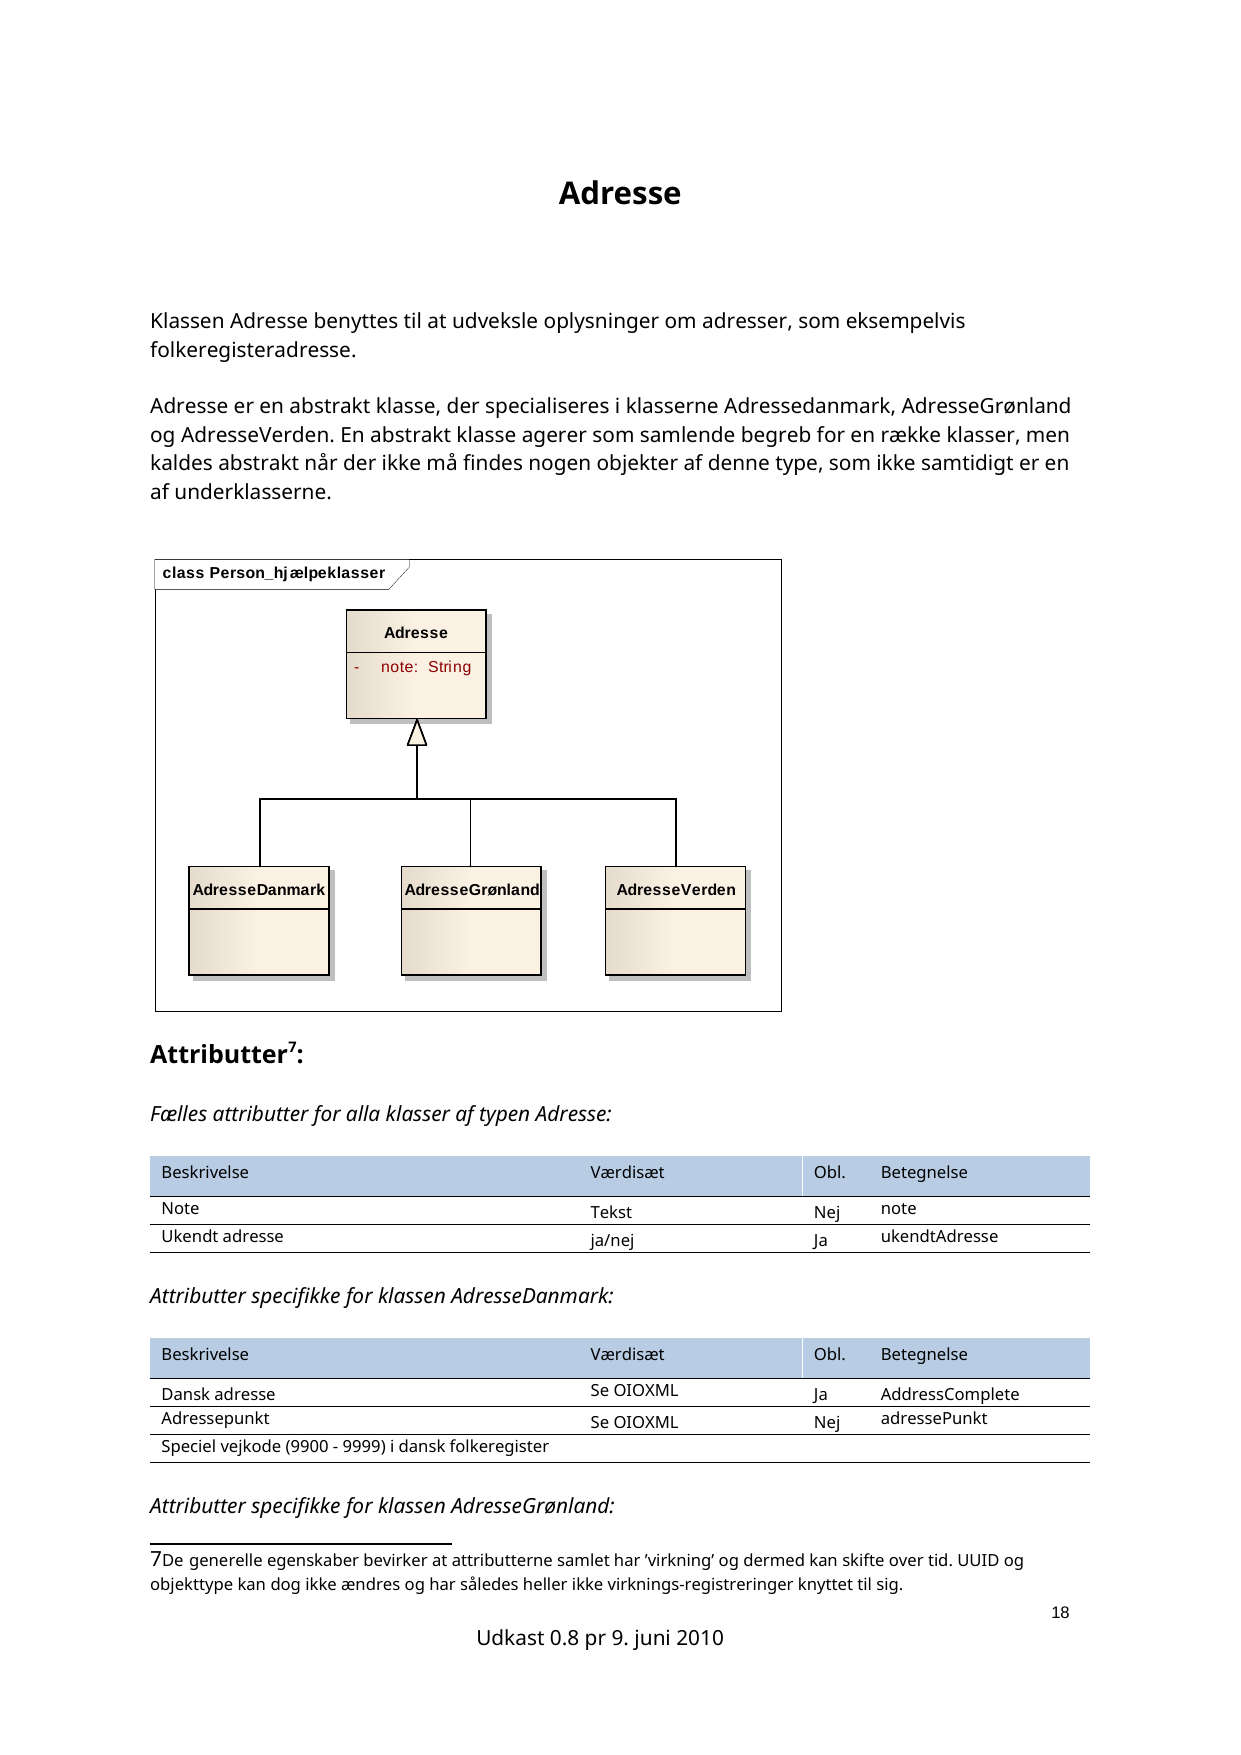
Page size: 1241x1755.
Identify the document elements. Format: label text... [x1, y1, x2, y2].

table_cell Nej [803, 1407, 869, 1434]
table_cell [869, 1435, 1090, 1462]
table_cell Se OIOXML [579, 1379, 802, 1406]
table_header Obl. [803, 1338, 869, 1378]
table_cell ja/nej [579, 1225, 802, 1252]
text Attributter specifikke for klassen AdresseDanmark: [150, 1281, 1090, 1310]
table_cell [579, 1435, 802, 1462]
table_cell Speciel vejkode (9900 - 9999) i dansk folkeregister [150, 1435, 579, 1462]
table_cell Ja [803, 1379, 869, 1406]
table_cell Ukendt adresse [150, 1225, 579, 1252]
table_header Obl. [803, 1156, 869, 1196]
table_cell adressePunkt [869, 1407, 1090, 1434]
table_cell Note [150, 1197, 579, 1224]
text De generelle egenskaber bevirker at attributterne samlet har ’virkning’ og dermed kan skifte over tid. UUID og objekttype kan dog ikke ændres og har således heller ikke virknings-registreringer knyttet til sig. [150, 1544, 1090, 1595]
table_header Beskrivelse [150, 1338, 579, 1378]
subtitle Attributter: [150, 1037, 1090, 1071]
table_header Betegnelse [869, 1338, 1090, 1378]
table_cell Se OIOXML [579, 1407, 802, 1434]
table_cell Tekst [579, 1197, 802, 1224]
text Adresse er en abstrakt klasse, der specialiseres i klasserne Adressedanmark, AdresseGrønland og AdresseVerden. En abstrakt klasse agerer som samlende begreb for en række klasser, men kaldes abstrakt når der ikke må findes nogen objekter af denne type, som ikke samtidigt er en af underklasserne. [150, 392, 1090, 505]
table_cell Ja [803, 1225, 869, 1252]
text Klassen Adresse benyttes til at udveksle oplysninger om adresser, som eksempelvis folkeregisteradresse. [150, 306, 1090, 363]
table_cell ukendtAdresse [869, 1225, 1090, 1252]
table_cell Adressepunkt [150, 1407, 579, 1434]
table_header Værdisæt [579, 1338, 802, 1378]
table_cell Nej [803, 1197, 869, 1224]
text Attributter specifikke for klassen AdresseGrønland: [150, 1491, 1090, 1519]
table_header Betegnelse [869, 1156, 1090, 1196]
text Fælles attributter for alla klasser af typen Adresse: [150, 1099, 1090, 1128]
table_cell [803, 1435, 869, 1462]
subtitle Adresse [559, 171, 682, 213]
table_cell note [869, 1197, 1090, 1224]
table_header Beskrivelse [150, 1156, 579, 1196]
table_cell Dansk adresse [150, 1379, 579, 1406]
table_cell AddressComplete [869, 1379, 1090, 1406]
table_header Værdisæt [579, 1156, 802, 1196]
